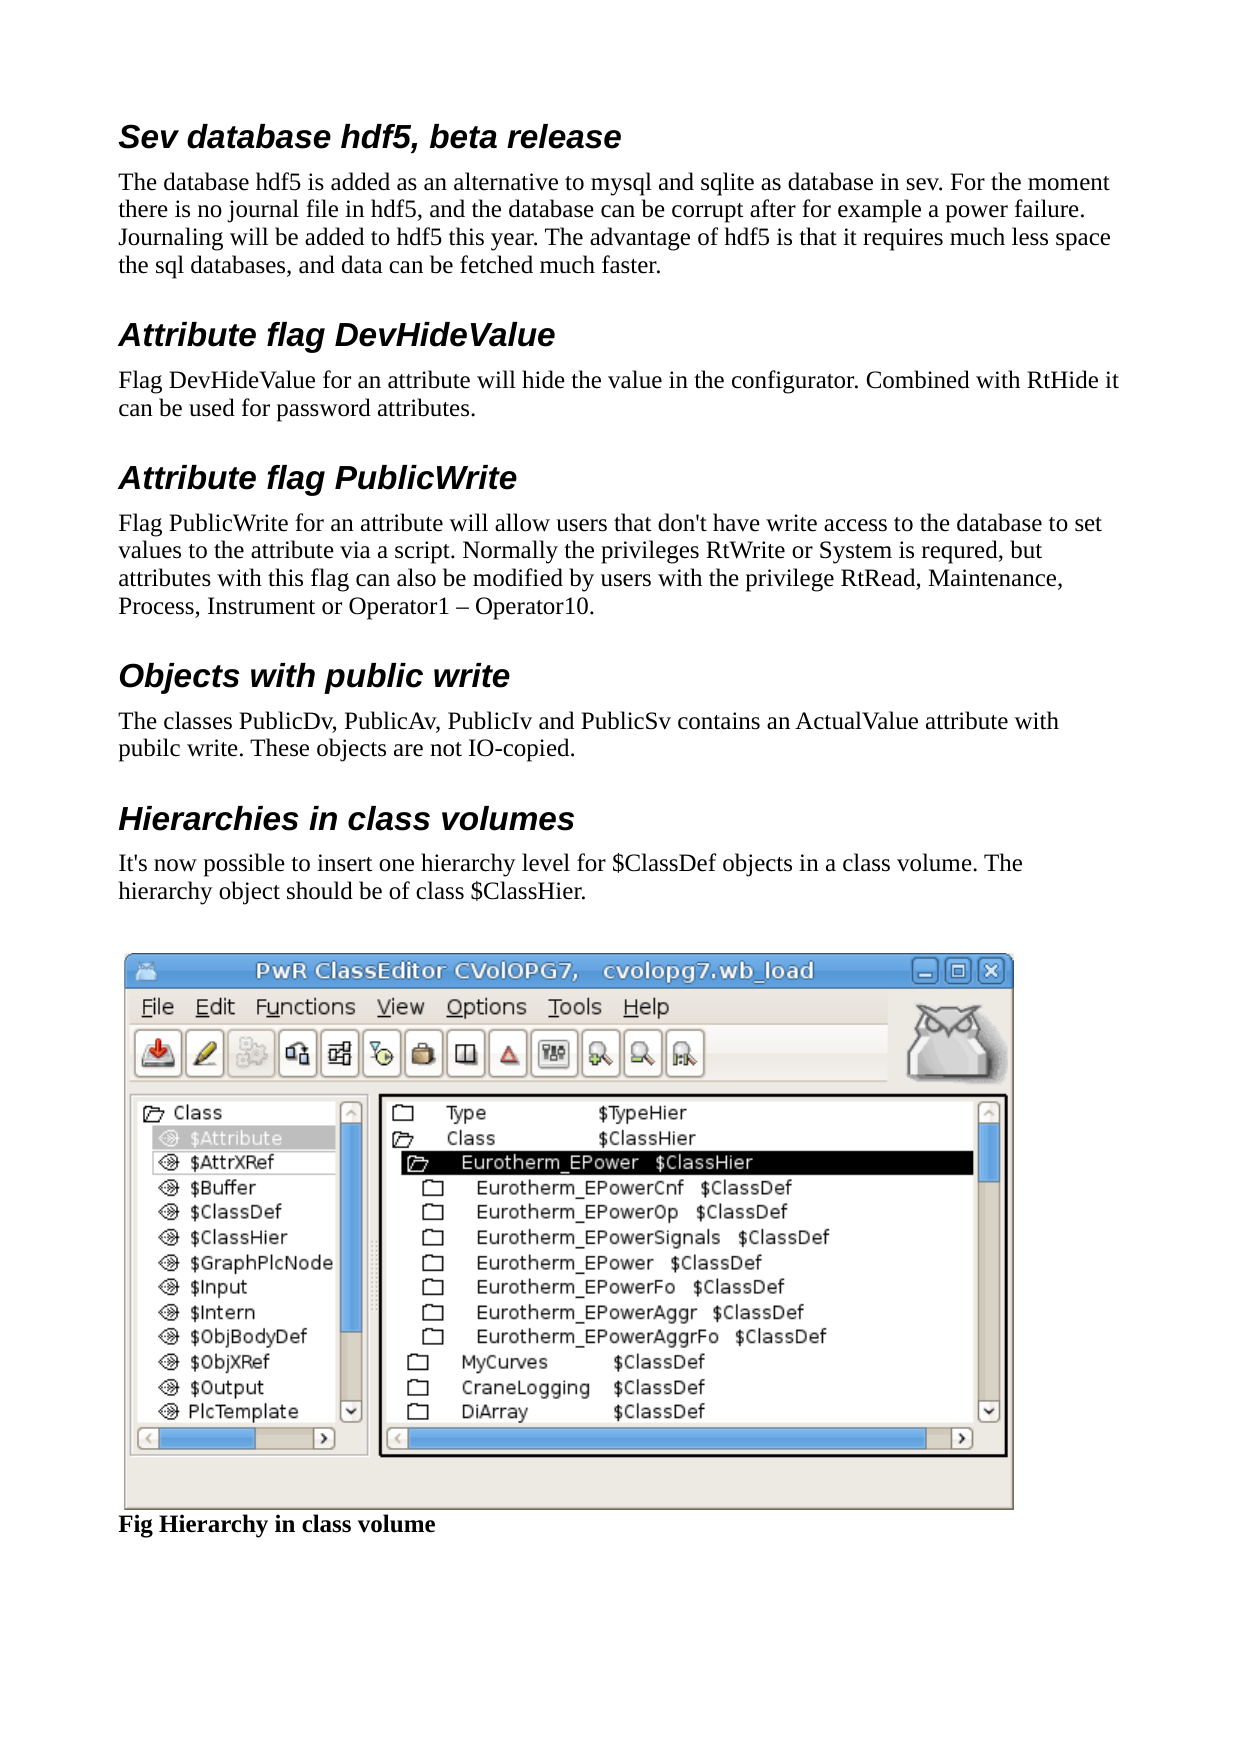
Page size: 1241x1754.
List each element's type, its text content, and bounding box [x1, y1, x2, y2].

subtitle Attribute flag DevHideValue [118, 316, 1122, 353]
text The database hdf5 is added as an alternative to mysql and sqlite as database in sev. For the moment there is no journal file in hdf5, and the database can be corrupt after for example a power failure. Journaling will be added to hdf5 this year. The advantage of hdf5 is that it requires much less space the sql databases, and data can be fetched much faster. [118, 168, 1122, 279]
subtitle Attribute flag PublicWrite [118, 459, 1122, 496]
text The classes PublicDv, PublicAv, PublicIv and PublicSv contains an ActualValue attribute with pubilc write. These objects are not IO-copied. [118, 707, 1122, 762]
subtitle Sev database hdf5, beta release [118, 118, 1122, 155]
picture [124, 953, 1014, 1510]
text It's now possible to insert one hierarchy level for $ClassDef objects in a class volume. The hierarchy object should be of class $ClassHier. [118, 849, 1122, 905]
text Flag PublicWrite for an attribute will allow users that don't have write access to the database to set values to the attribute via a script. Normally the privileges RtWrite or System is requred, but attributes with this flag can also be modified by users with the privilege RtRead, Maintenance, Process, Instrument or Operator1 – Operator10. [118, 509, 1122, 619]
text Fig Hierarchy in class volume [118, 958, 1122, 1538]
text Flag DevHideValue for an attribute will hide the value in the configurator. Combined with RtHide it can be used for password attributes. [118, 366, 1122, 421]
subtitle Hierarchies in class volumes [118, 800, 1122, 837]
subtitle Objects with public write [118, 657, 1122, 694]
